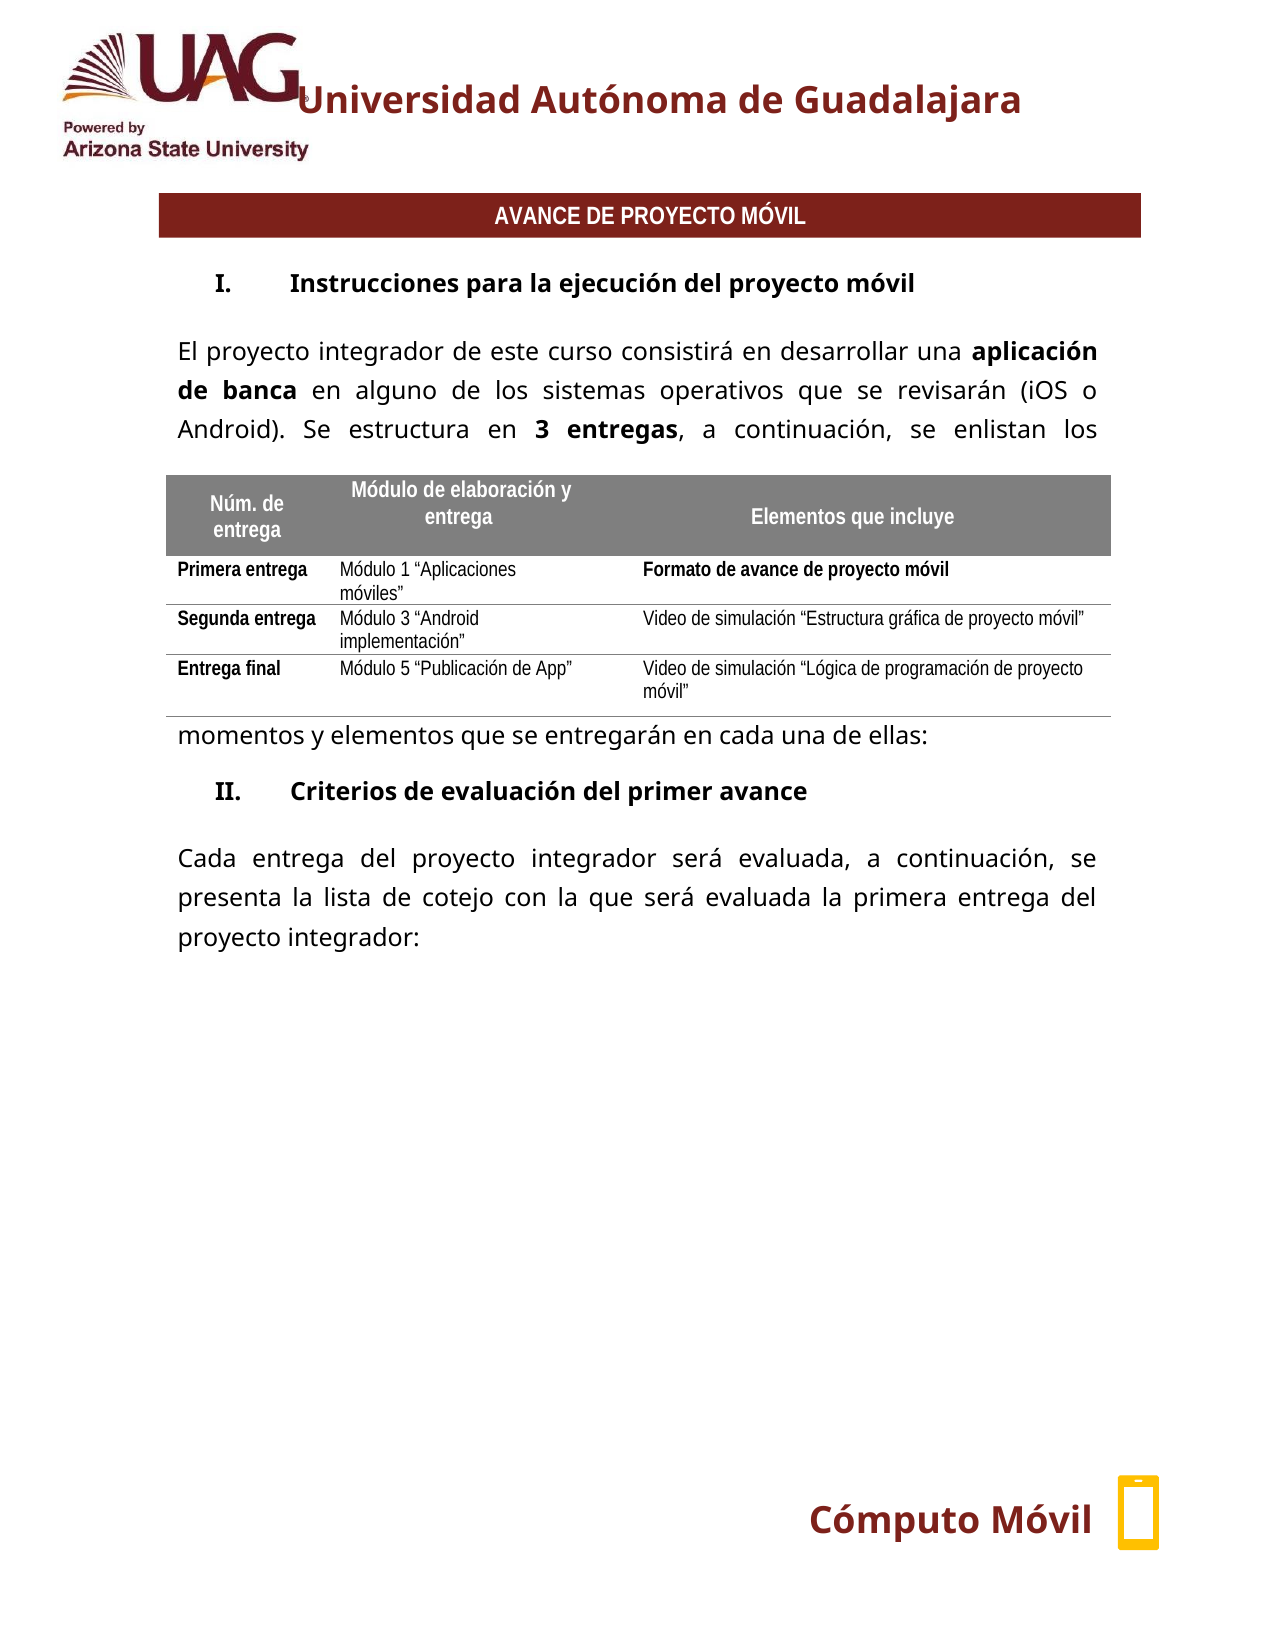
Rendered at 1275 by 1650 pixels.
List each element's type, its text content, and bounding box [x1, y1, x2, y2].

table_header Módulo de elaboración y entrega [328, 476, 594, 555]
text momentos y elementos que se entregarán en cada una de ellas: [177, 717, 1098, 751]
table_cell Video de simulación “Lógica de programación de proyecto móvil” [594, 655, 1111, 716]
table_cell Módulo 5 “Publicación de App” [328, 655, 594, 716]
table_cell Primera entrega [166, 556, 328, 604]
text Cada entrega del proyecto integrador será evaluada, a continuación, se presenta la lista de cotejo con la que será evaluada la primera entrega del proyecto integrador: [177, 841, 1098, 953]
list Criterios de evaluación del primer avance [215, 773, 1098, 807]
text AVANCE DE PROYECTO MÓVIL [174, 201, 1126, 230]
table_cell Módulo 1 “Aplicaciones móviles” [328, 556, 594, 604]
table_cell Entrega final [166, 655, 328, 716]
list Instrucciones para la ejecución del proyecto móvil [215, 266, 1098, 300]
table_cell Segunda entrega [166, 605, 328, 654]
table_cell Módulo 3 “Android implementación” [328, 605, 594, 654]
table_cell Formato de avance de proyecto móvil [594, 556, 1111, 604]
text El proyecto integrador de este curso consistirá en desarrollar una aplicación de banca en alguno de los sistemas operativos que se revisarán (iOS o Android). Se estructura en 3 entregas, a continuación, se enlistan los [177, 334, 1098, 475]
picture [56, 26, 313, 168]
table_cell Video de simulación “Estructura gráfica de proyecto móvil” [594, 605, 1111, 654]
table_header Núm. de entrega [166, 476, 328, 555]
table_header Elementos que incluye [594, 476, 1111, 555]
